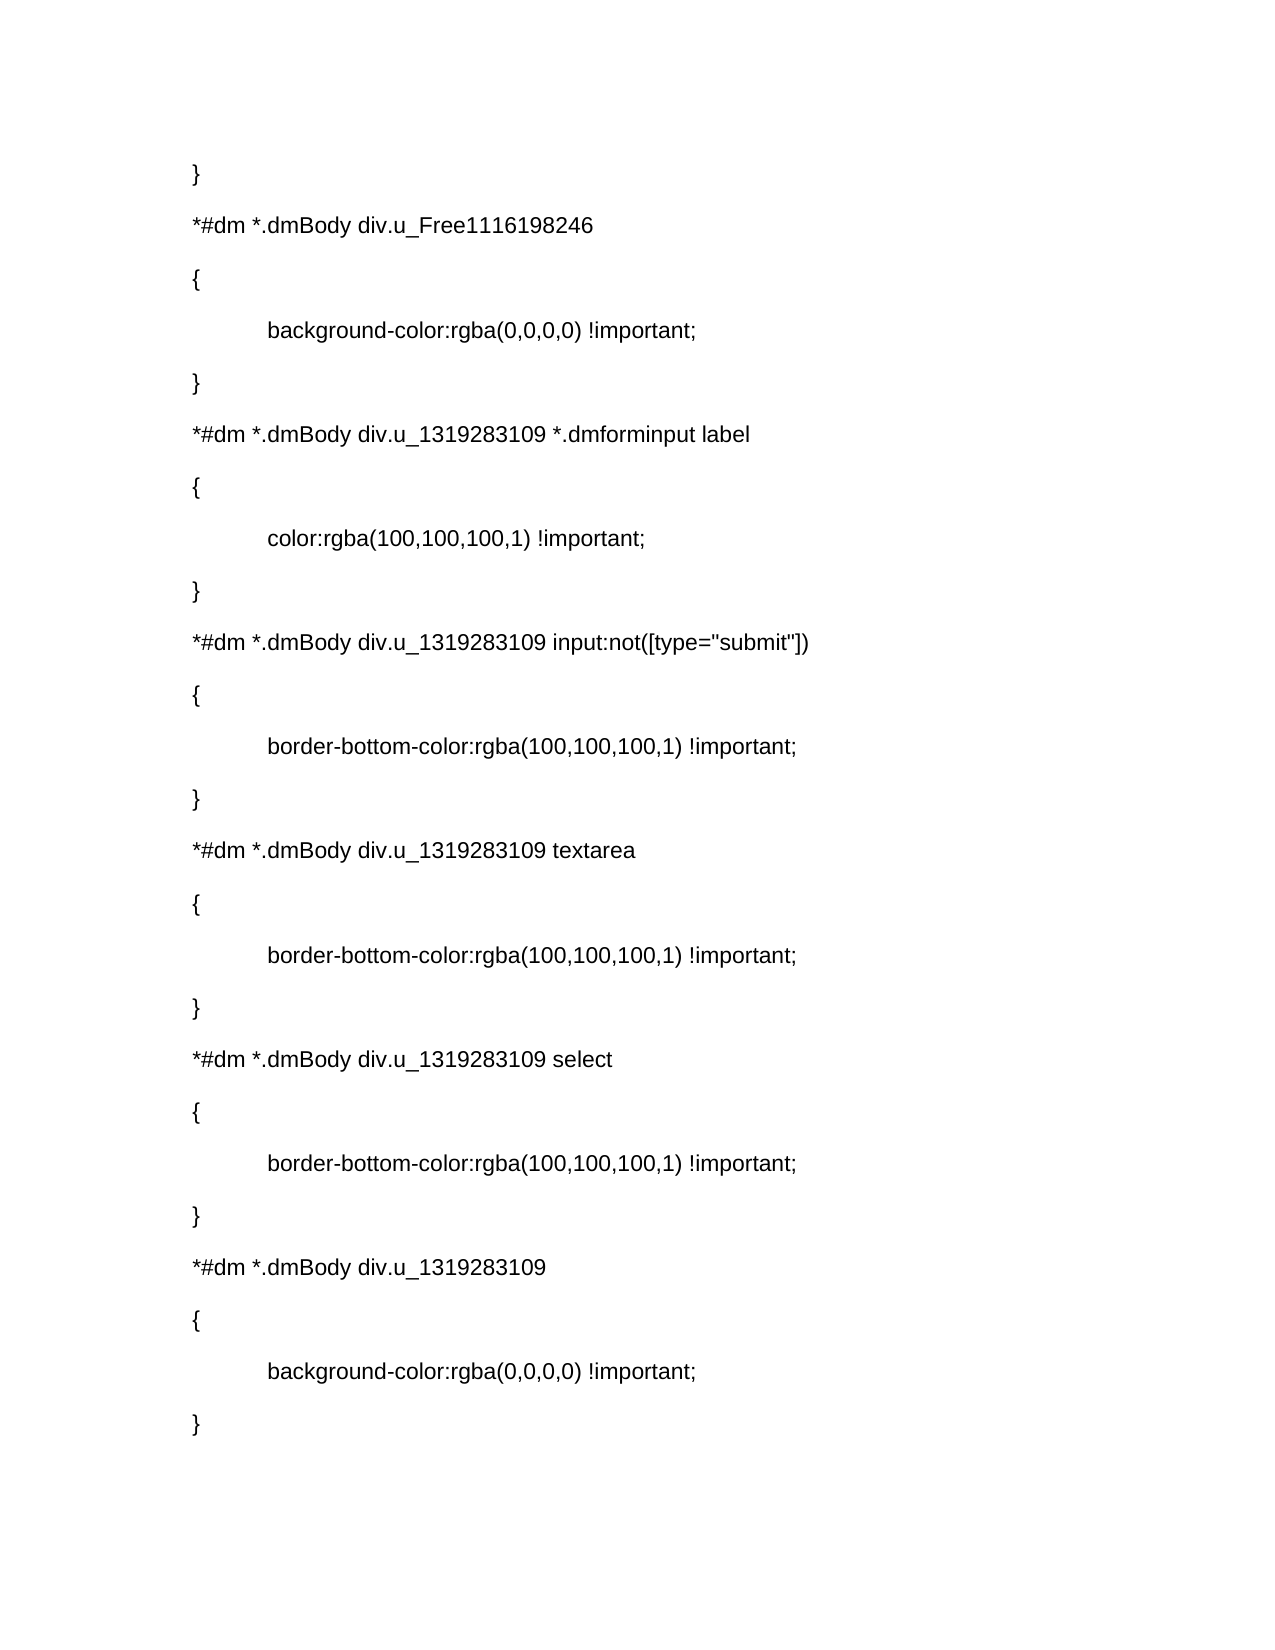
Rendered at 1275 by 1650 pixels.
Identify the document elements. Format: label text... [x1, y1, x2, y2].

table_cell *#dm *.dmBody div.u_1319283109 textarea [182, 827, 1125, 879]
table_cell border-bottom-color:rgba(100,100,100,1) !important; [182, 1140, 1125, 1192]
table_cell [150, 150, 182, 202]
table_cell border-bottom-color:rgba(100,100,100,1) !important; [182, 931, 1125, 983]
table_cell [150, 358, 182, 410]
table_cell *#dm *.dmBody div.u_Free1116198246 [182, 202, 1125, 254]
table_cell [150, 619, 182, 671]
table_cell { [182, 1296, 1125, 1348]
table_cell } [182, 150, 1125, 202]
table_cell [150, 1244, 182, 1296]
table_cell { [182, 1088, 1125, 1139]
table_cell [150, 1400, 182, 1452]
table_cell [150, 1348, 182, 1400]
table_cell [150, 1035, 182, 1087]
table_cell background-color:rgba(0,0,0,0) !important; [182, 306, 1125, 358]
table_cell { [182, 671, 1125, 723]
table_cell } [182, 358, 1125, 410]
table_cell { [182, 463, 1125, 514]
table_cell [150, 931, 182, 983]
table_cell } [182, 775, 1125, 827]
table_cell [150, 983, 182, 1035]
table_cell } [182, 567, 1125, 619]
table_cell *#dm *.dmBody div.u_1319283109 input:not([type="submit"]) [182, 619, 1125, 671]
table_cell [150, 306, 182, 358]
table_cell [150, 410, 182, 462]
table_cell [150, 1088, 182, 1139]
table_cell [150, 1192, 182, 1244]
table_cell } [182, 1400, 1125, 1452]
table_cell [150, 515, 182, 567]
table_cell *#dm *.dmBody div.u_1319283109 select [182, 1035, 1125, 1087]
table_cell *#dm *.dmBody div.u_1319283109 [182, 1244, 1125, 1296]
table_cell [150, 1296, 182, 1348]
table_cell [150, 202, 182, 254]
table_cell [150, 463, 182, 514]
table_cell } [182, 983, 1125, 1035]
table_cell [150, 879, 182, 931]
table_cell border-bottom-color:rgba(100,100,100,1) !important; [182, 723, 1125, 775]
table_cell { [182, 254, 1125, 306]
table_cell [150, 1140, 182, 1192]
table_cell background-color:rgba(0,0,0,0) !important; [182, 1348, 1125, 1400]
table_cell [150, 671, 182, 723]
table_cell *#dm *.dmBody div.u_1319283109 *.dmforminput label [182, 410, 1125, 462]
table_cell } [182, 1192, 1125, 1244]
table_cell { [182, 879, 1125, 931]
table_cell [150, 567, 182, 619]
table_cell color:rgba(100,100,100,1) !important; [182, 515, 1125, 567]
table_cell [150, 723, 182, 775]
table_cell [150, 254, 182, 306]
table_cell [150, 827, 182, 879]
table_cell [150, 775, 182, 827]
